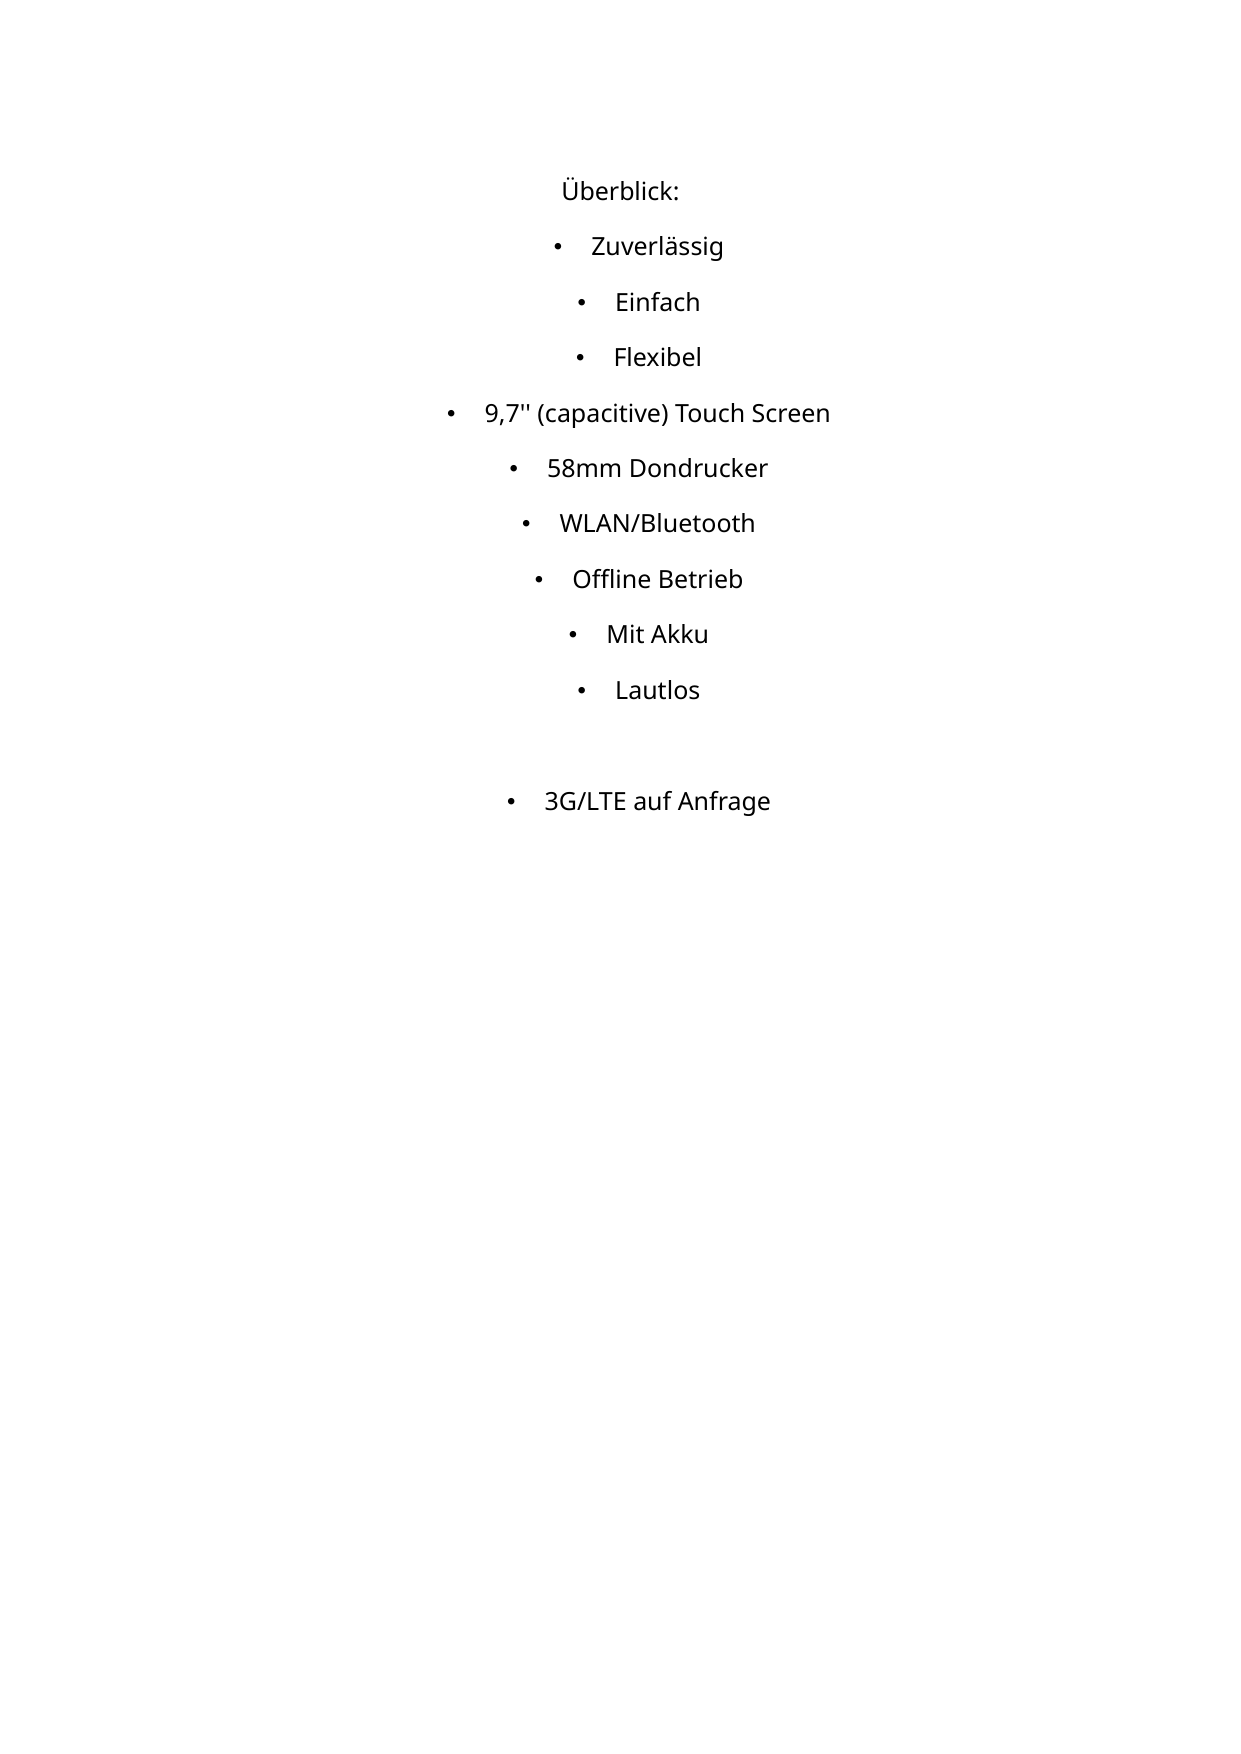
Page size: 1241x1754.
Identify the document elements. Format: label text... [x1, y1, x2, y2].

list Mit Akku [156, 617, 1122, 651]
list WLAN/Bluetooth [156, 506, 1122, 540]
list Flexibel [156, 340, 1122, 374]
list Einfach [156, 284, 1122, 318]
list Zuverlässig [156, 229, 1122, 263]
list 58mm Dondrucker [156, 451, 1122, 485]
list Lautlos [156, 672, 1122, 706]
list Offline Betrieb [156, 561, 1122, 596]
text Überblick: [118, 173, 1122, 208]
list 9,7'' (capacitive) Touch Screen [156, 395, 1122, 429]
list 3G/LTE auf Anfrage [156, 783, 1122, 817]
